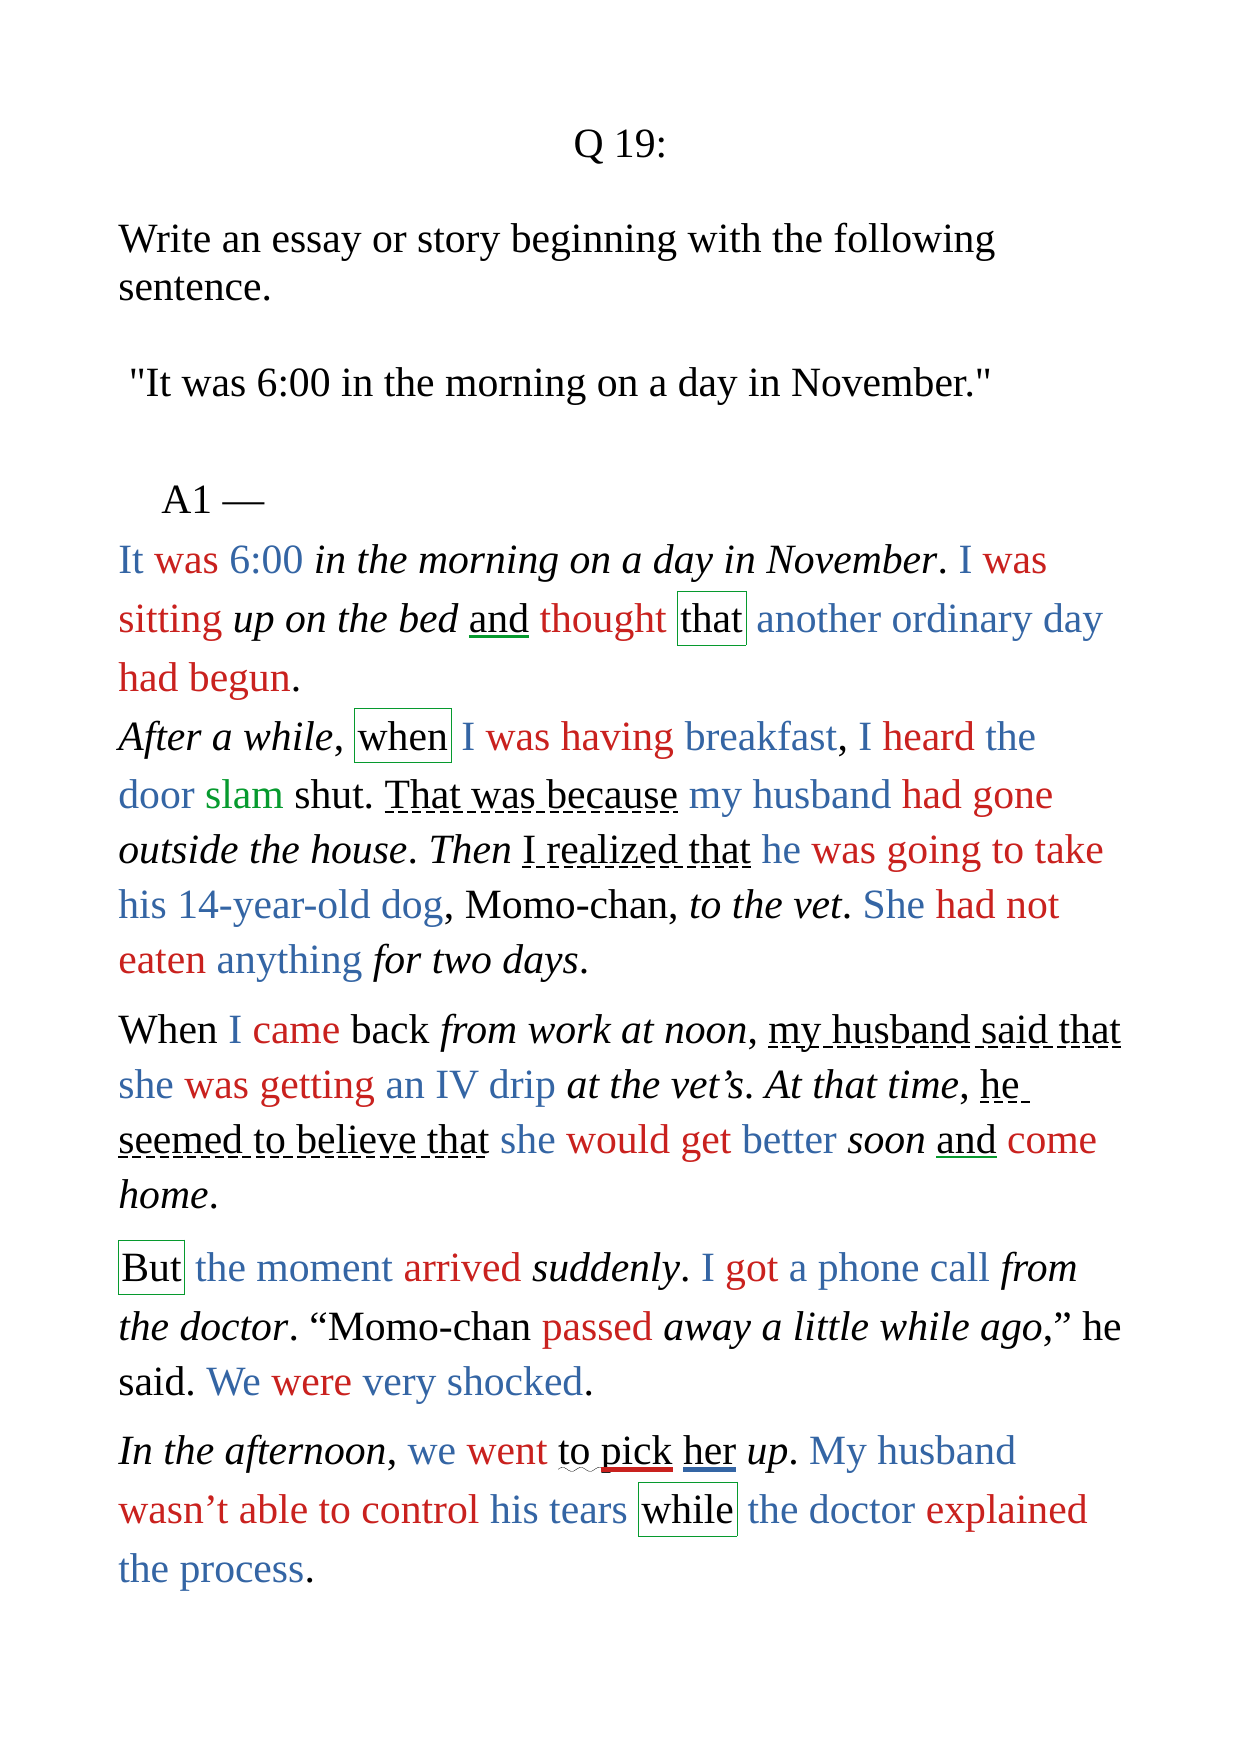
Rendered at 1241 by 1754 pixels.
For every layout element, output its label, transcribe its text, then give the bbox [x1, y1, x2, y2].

subtitle ✅ A1 — [118, 474, 1122, 522]
text Q 19: [118, 118, 1122, 166]
text When I came back from work at noon, my husband said that she was getting an IV drip at the vet’s. At that time, he seemed to believe that she would get better soon and come home. [118, 1004, 1122, 1218]
text But the moment arrived suddenly. I got a phone call from the doctor. “Momo-chan passed away a little while ago,” he said. We were very shocked. [118, 1239, 1122, 1404]
text It was 6:00 in the morning on a day in November. I was sitting up on the bed and thought that another ordinary day had begun. After a while, when I was having breakfast, I heard the door slam shut. That was because my husband had gone outside the house. Then I realized that he was going to take his 14-year-old dog, Momo-chan, to the vet. She had not eaten anything for two days. [118, 535, 1122, 983]
text In the afternoon, we went to pick her up. My husband wasn’t able to control his tears while the doctor explained the process. [118, 1426, 1122, 1591]
text Write an essay or story beginning with the following sentence. [118, 214, 1122, 310]
text "It was 6:00 in the morning on a day in November." [118, 358, 1122, 406]
